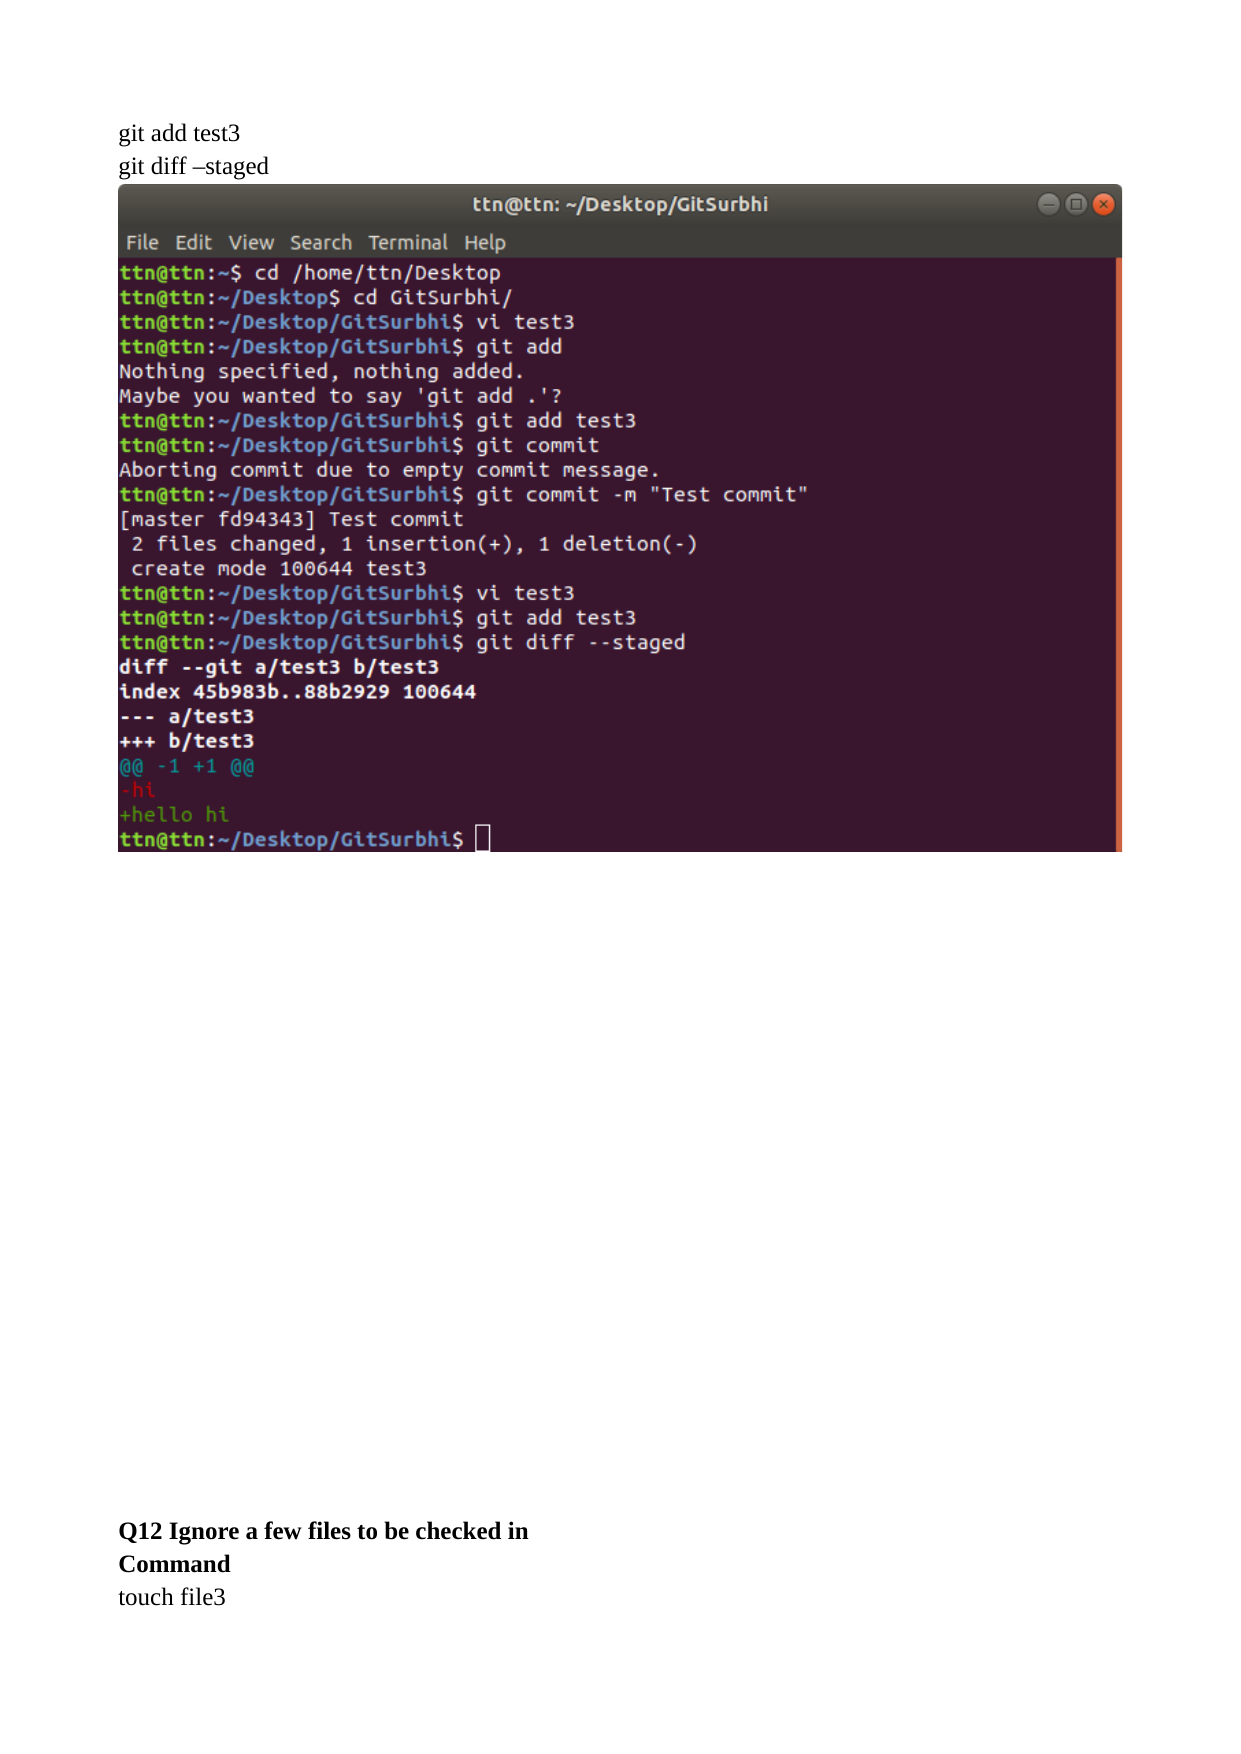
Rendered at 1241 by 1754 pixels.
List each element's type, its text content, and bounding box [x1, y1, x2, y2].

text git diff –staged [118, 151, 1122, 180]
text Q12 Ignore a few files to be checked in [118, 1516, 1122, 1545]
text Command [118, 1549, 1122, 1578]
text touch file3 [118, 1582, 1122, 1611]
picture [118, 184, 1123, 852]
text git add test3 [118, 118, 1122, 147]
